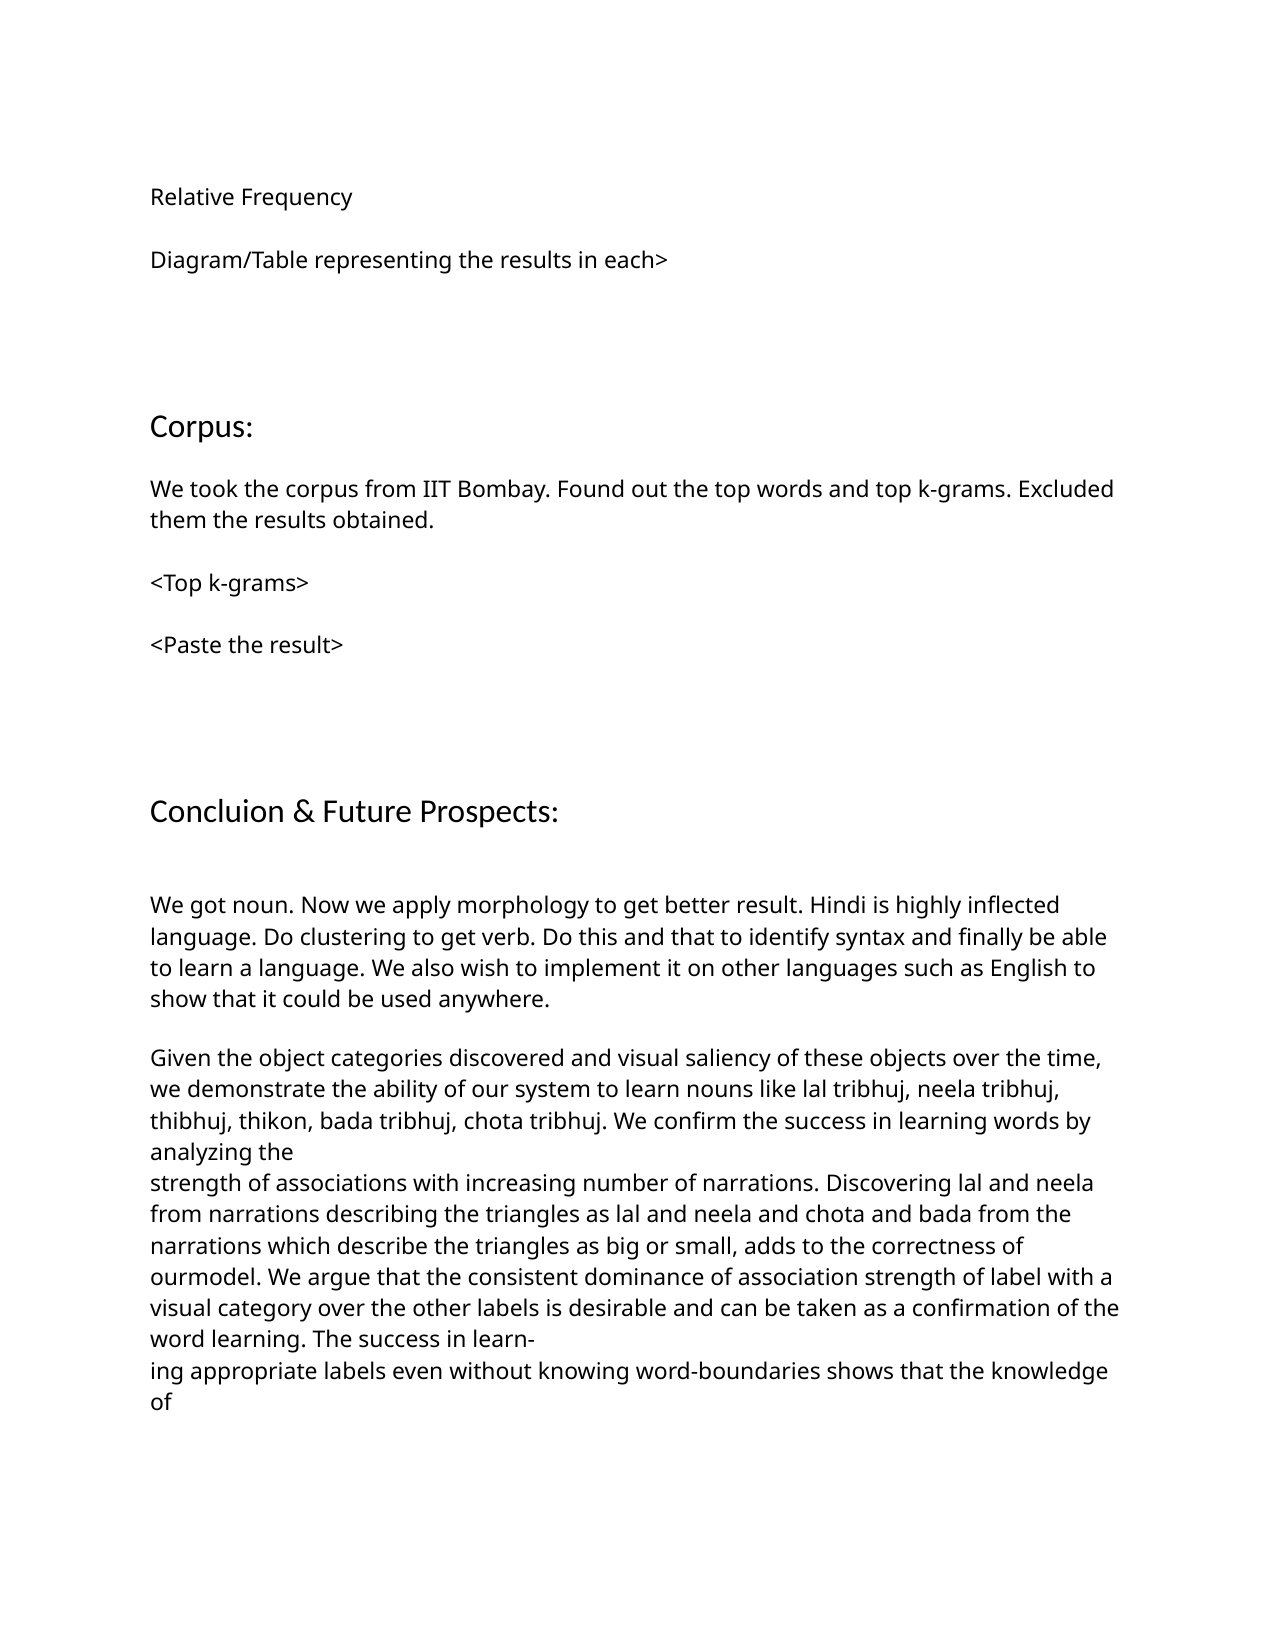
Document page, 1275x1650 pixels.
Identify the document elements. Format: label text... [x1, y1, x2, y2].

text Given the object categories discovered and visual saliency of these objects over the time, we demonstrate the ability of our system to learn nouns like lal tribhuj, neela tribhuj, thibhuj, thikon, bada tribhuj, chota tribhuj. We confirm the success in learning words by analyzing the [150, 1042, 1125, 1167]
text ing appropriate labels even without knowing word-boundaries shows that the knowledge of [150, 1355, 1125, 1417]
text Diagram/Table representing the results in each> [150, 244, 1125, 275]
text Corpus: [150, 405, 1125, 446]
text Concluion & Future Prospects: [150, 790, 1125, 831]
text <Paste the result> [150, 629, 1125, 660]
text We took the corpus from IIT Bombay. Found out the top words and top k-grams. Excluded them the results obtained. [150, 473, 1125, 535]
text We got noun. Now we apply morphology to get better result. Hindi is highly inflected language. Do clustering to get verb. Do this and that to identify syntax and finally be able to learn a language. We also wish to implement it on other languages such as English to show that it could be used anywhere. [150, 889, 1125, 1014]
text Relative Frequency [150, 181, 1125, 212]
text strength of associations with increasing number of narrations. Discovering lal and neela from narrations describing the triangles as lal and neela and chota and bada from the narrations which describe the triangles as big or small, adds to the correctness of ourmodel. We argue that the consistent dominance of association strength of label with a visual category over the other labels is desirable and can be taken as a confirmation of the word learning. The success in learn- [150, 1167, 1125, 1355]
text <Top k-grams> [150, 566, 1125, 598]
